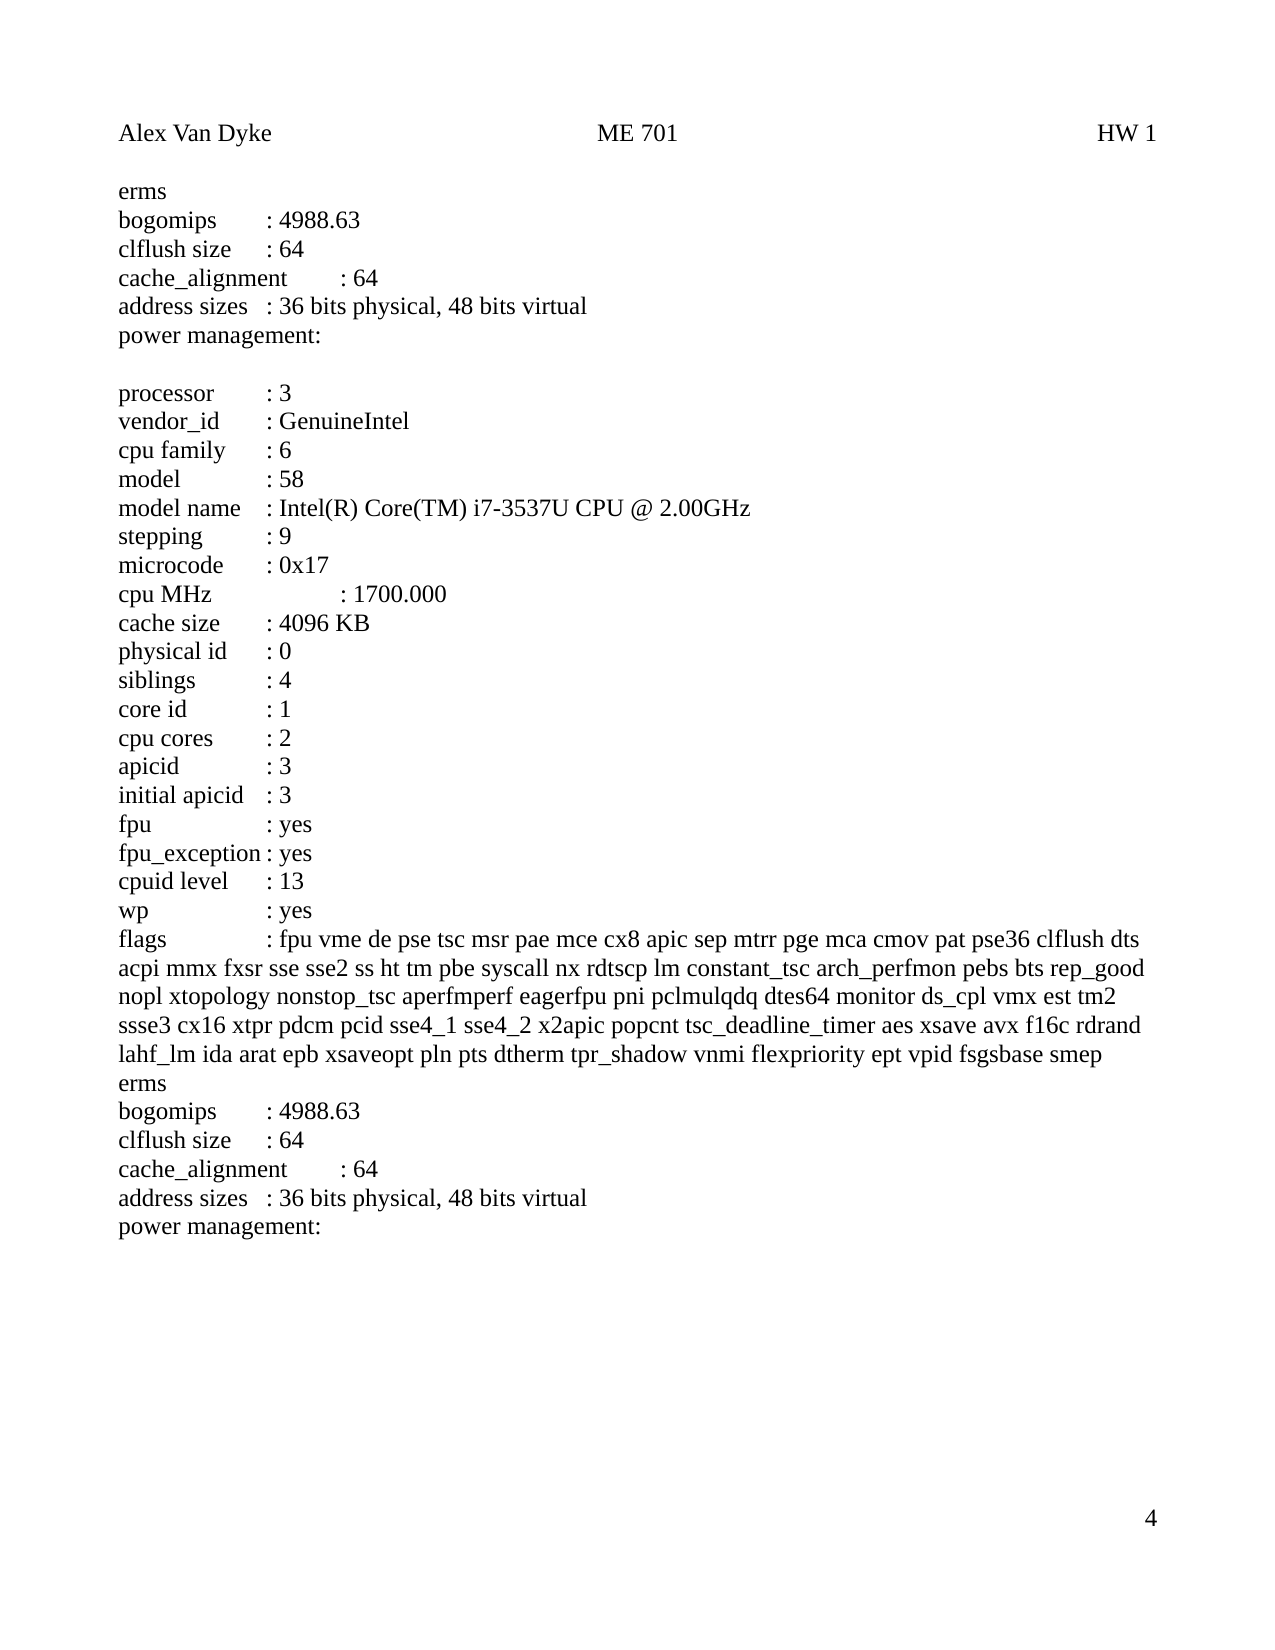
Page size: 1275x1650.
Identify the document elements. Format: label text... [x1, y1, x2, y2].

text cpuid level : 13 [118, 866, 1157, 895]
text apicid : 3 [118, 751, 1157, 780]
text wp : yes [118, 895, 1157, 924]
text cpu cores : 2 [118, 723, 1157, 751]
text siblings : 4 [118, 665, 1157, 694]
text microcode : 0x17 [118, 550, 1157, 579]
text flags : fpu vme de pse tsc msr pae mce cx8 apic sep mtrr pge mca cmov pat pse36 clflush dts acpi mmx fxsr sse sse2 ss ht tm pbe syscall nx rdtscp lm constant_tsc arch_perfmon pebs bts rep_good nopl xtopology nonstop_tsc aperfmperf eagerfpu pni pclmulqdq dtes64 monitor ds_cpl vmx est tm2 ssse3 cx16 xtpr pdcm pcid sse4_1 sse4_2 x2apic popcnt tsc_deadline_timer aes xsave avx f16c rdrand lahf_lm ida arat epb xsaveopt pln pts dtherm tpr_shadow vnmi flexpriority ept vpid fsgsbase smep erms [118, 924, 1157, 1096]
text initial apicid : 3 [118, 780, 1157, 809]
text power management: [118, 320, 1157, 349]
text address sizes : 36 bits physical, 48 bits virtual [118, 1183, 1157, 1211]
text fpu_exception : yes [118, 838, 1157, 866]
text model : 58 [118, 464, 1157, 493]
text cache size : 4096 KB [118, 608, 1157, 636]
text power management: [118, 1211, 1157, 1240]
text erms [118, 176, 1157, 205]
text physical id : 0 [118, 636, 1157, 665]
text cpu MHz : 1700.000 [118, 579, 1157, 608]
text vendor_id : GenuineIntel [118, 406, 1157, 435]
text cache_alignment : 64 [118, 263, 1157, 291]
text address sizes : 36 bits physical, 48 bits virtual [118, 291, 1157, 320]
text bogomips : 4988.63 [118, 205, 1157, 234]
text stepping : 9 [118, 521, 1157, 550]
text bogomips : 4988.63 [118, 1096, 1157, 1125]
text cpu family : 6 [118, 435, 1157, 464]
text model name : Intel(R) Core(TM) i7-3537U CPU @ 2.00GHz [118, 493, 1157, 521]
text processor : 3 [118, 378, 1157, 406]
text cache_alignment : 64 [118, 1154, 1157, 1183]
text core id : 1 [118, 694, 1157, 723]
text fpu : yes [118, 809, 1157, 838]
text clflush size : 64 [118, 234, 1157, 263]
text clflush size : 64 [118, 1125, 1157, 1154]
